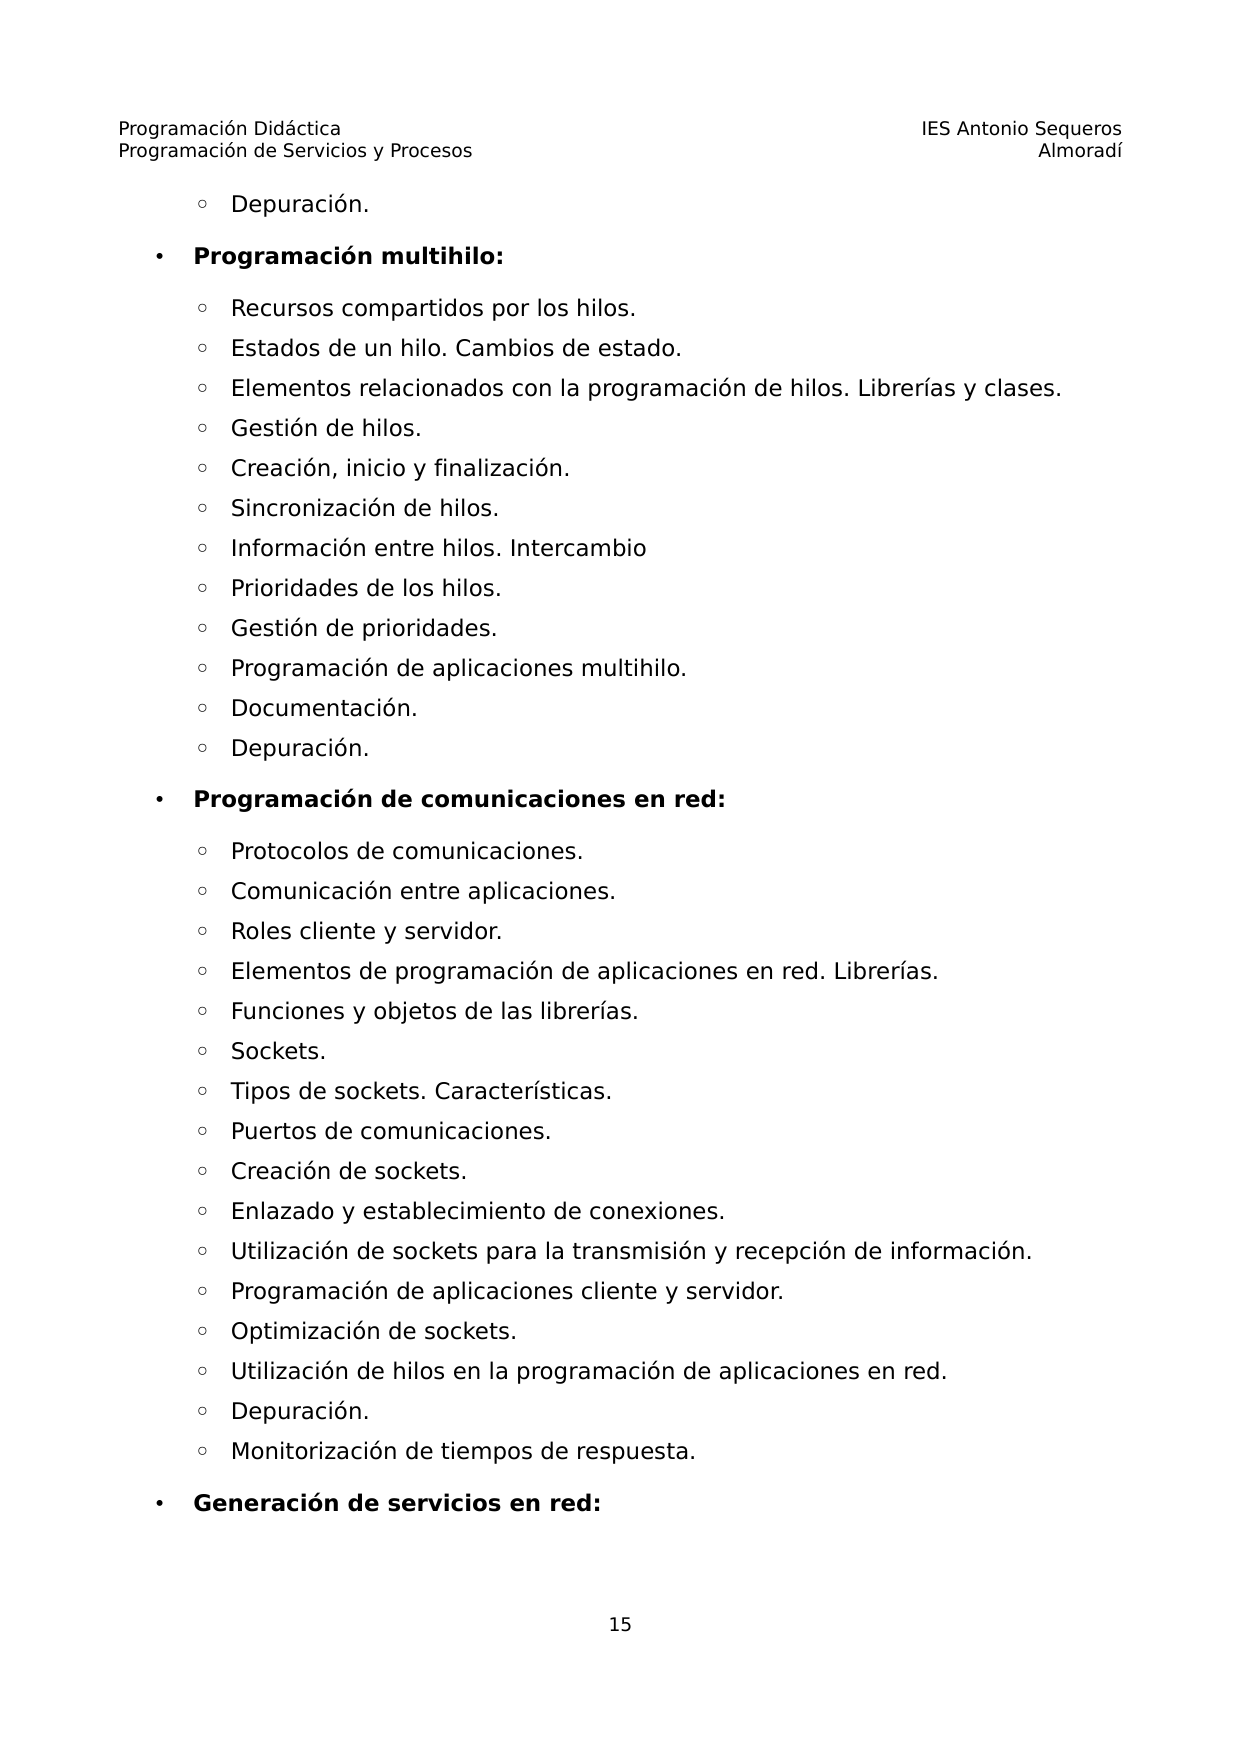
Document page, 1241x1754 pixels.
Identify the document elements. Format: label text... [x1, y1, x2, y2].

list Recursos compartidos por los hilos. [193, 295, 1122, 322]
list Programación multihilo: [156, 243, 1122, 270]
list Estados de un hilo. Cambios de estado. [193, 335, 1122, 362]
list Información entre hilos. Intercambio [193, 535, 1122, 562]
list Prioridades de los hilos. [193, 575, 1122, 602]
list Utilización de sockets para la transmisión y recepción de información. [193, 1238, 1122, 1265]
list Depuración. [193, 735, 1122, 762]
list Tipos de sockets. Características. [193, 1078, 1122, 1105]
list Depuración. [193, 191, 1122, 218]
list Enlazado y establecimiento de conexiones. [193, 1198, 1122, 1225]
list Utilización de hilos en la programación de aplicaciones en red. [193, 1358, 1122, 1385]
list Gestión de hilos. [193, 415, 1122, 442]
list Comunicación entre aplicaciones. [193, 878, 1122, 905]
list Programación de aplicaciones multihilo. [193, 655, 1122, 682]
list Programación de comunicaciones en red: [156, 787, 1122, 813]
list Generación de servicios en red: [156, 1490, 1122, 1517]
list Programación de aplicaciones cliente y servidor. [193, 1278, 1122, 1305]
list Gestión de prioridades. [193, 615, 1122, 642]
list Sincronización de hilos. [193, 495, 1122, 522]
list Depuración. [193, 1398, 1122, 1425]
list Elementos relacionados con la programación de hilos. Librerías y clases. [193, 375, 1122, 402]
list Monitorización de tiempos de respuesta. [193, 1438, 1122, 1465]
list Creación de sockets. [193, 1158, 1122, 1185]
list Optimización de sockets. [193, 1318, 1122, 1345]
list Sockets. [193, 1038, 1122, 1065]
list Puertos de comunicaciones. [193, 1118, 1122, 1145]
list Elementos de programación de aplicaciones en red. Librerías. [193, 958, 1122, 985]
list Roles cliente y servidor. [193, 918, 1122, 945]
list Funciones y objetos de las librerías. [193, 998, 1122, 1025]
list Protocolos de comunicaciones. [193, 838, 1122, 865]
list Creación, inicio y finalización. [193, 455, 1122, 482]
list Documentación. [193, 695, 1122, 722]
